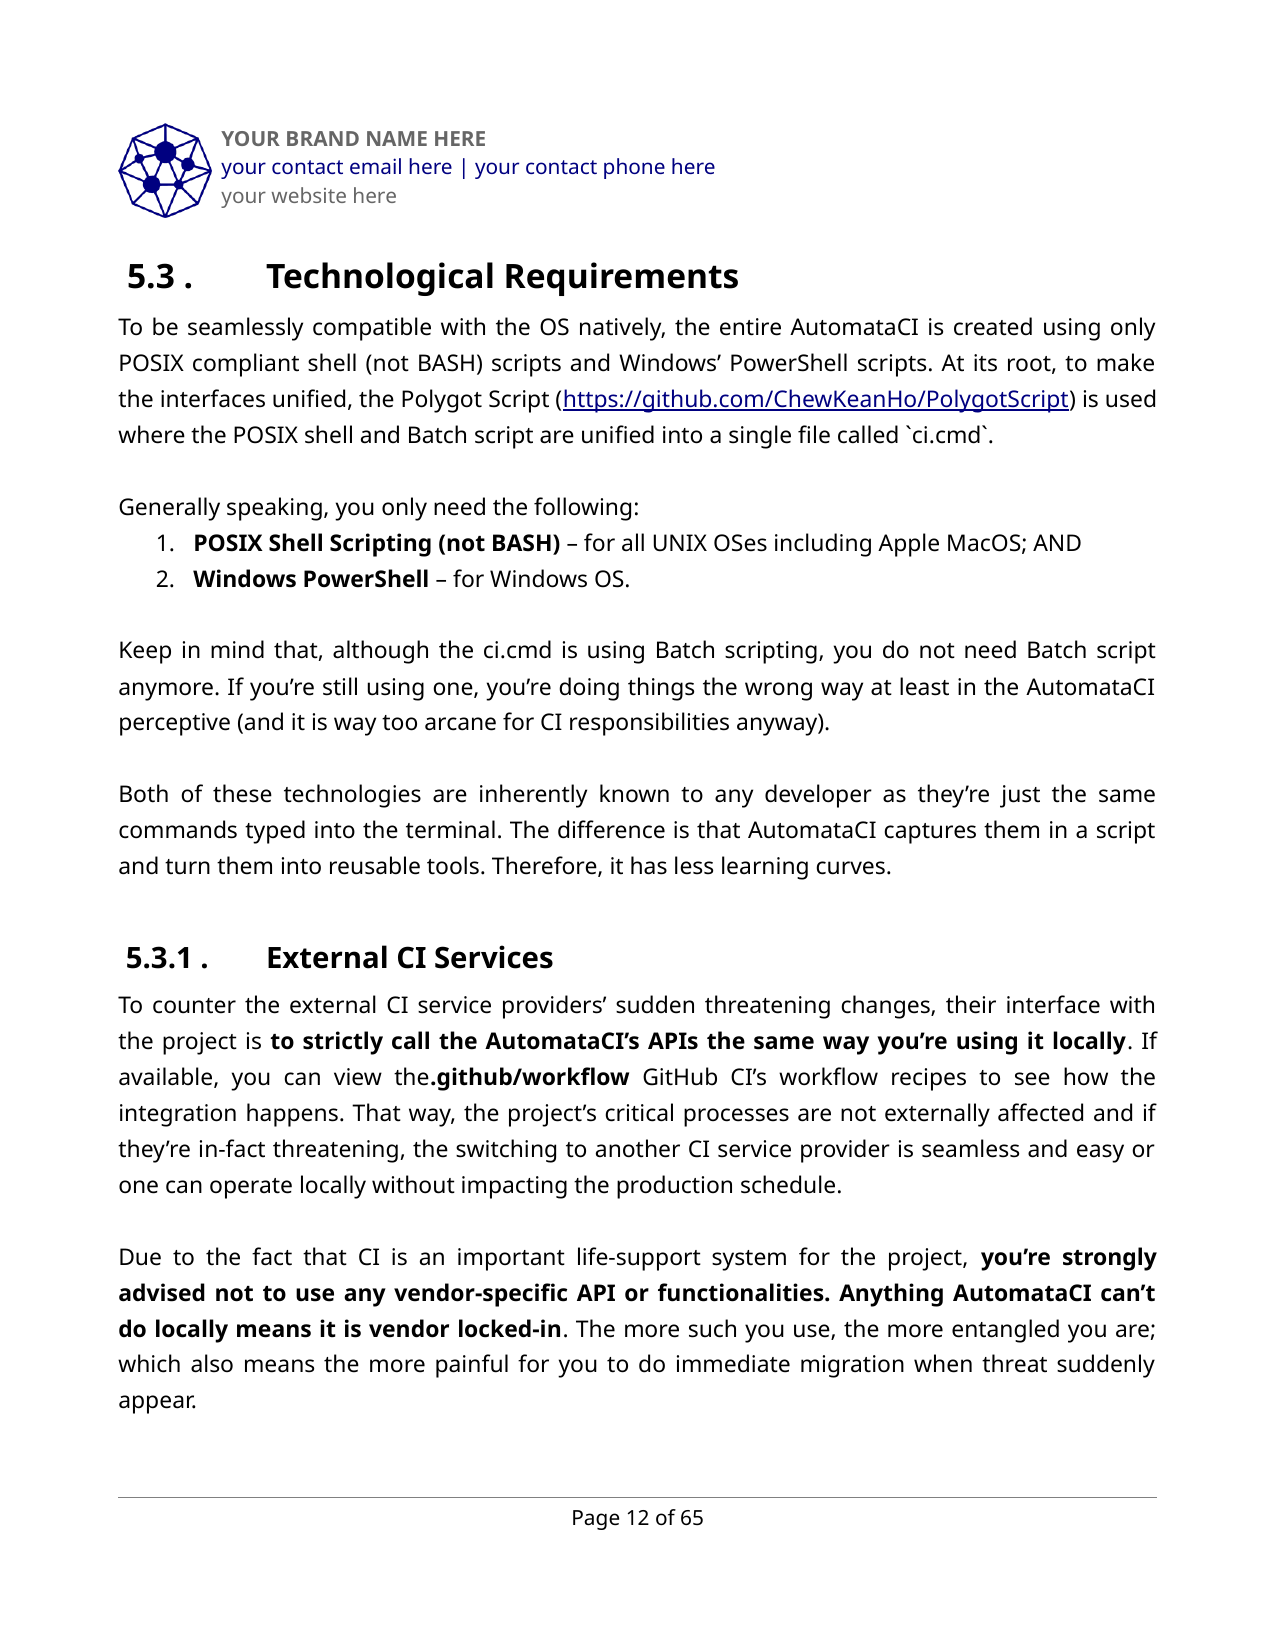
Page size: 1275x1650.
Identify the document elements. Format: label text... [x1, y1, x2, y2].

subtitle External CI Services [118, 937, 1157, 977]
list POSIX Shell Scripting (not BASH) – for all UNIX OSes including Apple MacOS; AND [156, 527, 1157, 558]
text Keep in mind that, although the ci.cmd is using Batch scripting, you do not need Batch script anymore. If you’re still using one, you’re doing things the wrong way at least in the AutomataCI perceptive (and it is way too arcane for CI responsibilities anyway). [118, 634, 1157, 738]
text To be seamlessly compatible with the OS natively, the entire AutomataCI is created using only POSIX compliant shell (not BASH) scripts and Windows’ PowerShell scripts. At its root, to make the interfaces unified, the Polygot Script (https://github.com/ChewKeanHo/PolygotScript) is used where the POSIX shell and Batch script are unified into a single file called `ci.cmd`. [118, 311, 1157, 450]
list Windows PowerShell – for Windows OS. [156, 563, 1157, 594]
picture [118, 123, 212, 218]
subtitle Technological Requirements [118, 253, 1157, 298]
text Both of these technologies are inherently known to any developer as they’re just the same commands typed into the terminal. The difference is that AutomataCI captures them in a script and turn them into reusable tools. Therefore, it has less learning curves. [118, 778, 1157, 881]
text To counter the external CI service providers’ sudden threatening changes, their interface with the project is to strictly call the AutomataCI’s APIs the same way you’re using it locally. If available, you can view the.github/workflow GitHub CI’s workflow recipes to see how the integration happens. That way, the project’s critical processes are not externally affected and if they’re in-fact threatening, the switching to another CI service provider is seamless and easy or one can operate locally without impacting the production schedule. [118, 989, 1157, 1200]
text Due to the fact that CI is an important life-support system for the project, you’re strongly advised not to use any vendor-specific API or functionalities. Anything AutomataCI can’t do locally means it is vendor locked-in. The more such you use, the more entangled you are; which also means the more painful for you to do immediate migration when threat suddenly appear. [118, 1241, 1157, 1416]
text Generally speaking, you only need the following: [118, 491, 1157, 522]
